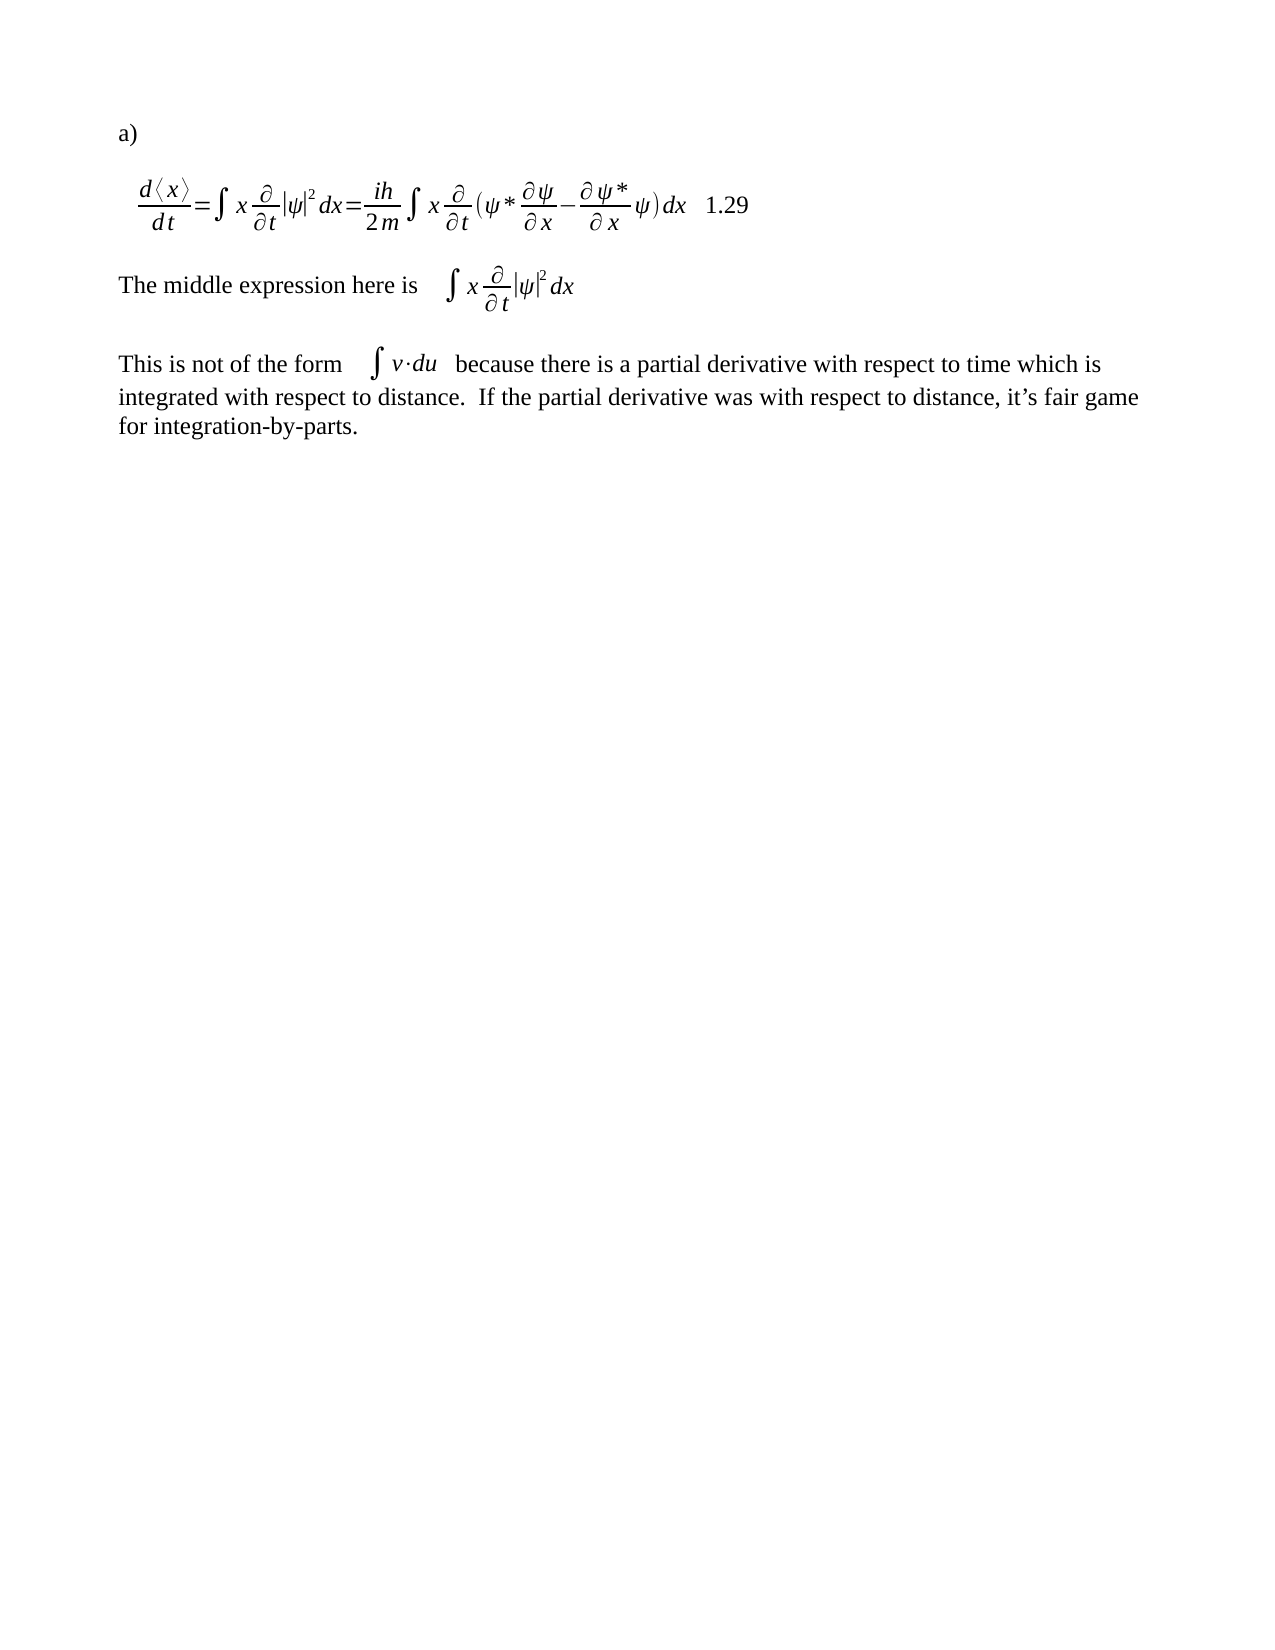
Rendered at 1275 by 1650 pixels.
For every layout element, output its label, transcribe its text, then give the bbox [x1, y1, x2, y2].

text 1.29 [118, 176, 1157, 236]
text a) [118, 118, 1157, 147]
text The middle expression here is [118, 264, 1157, 316]
text This is not of the form because there is a partial derivative with respect to time which is integrated with respect to distance. If the partial derivative was with respect to distance, it’s fair game for integration-by-parts. [118, 345, 1157, 440]
